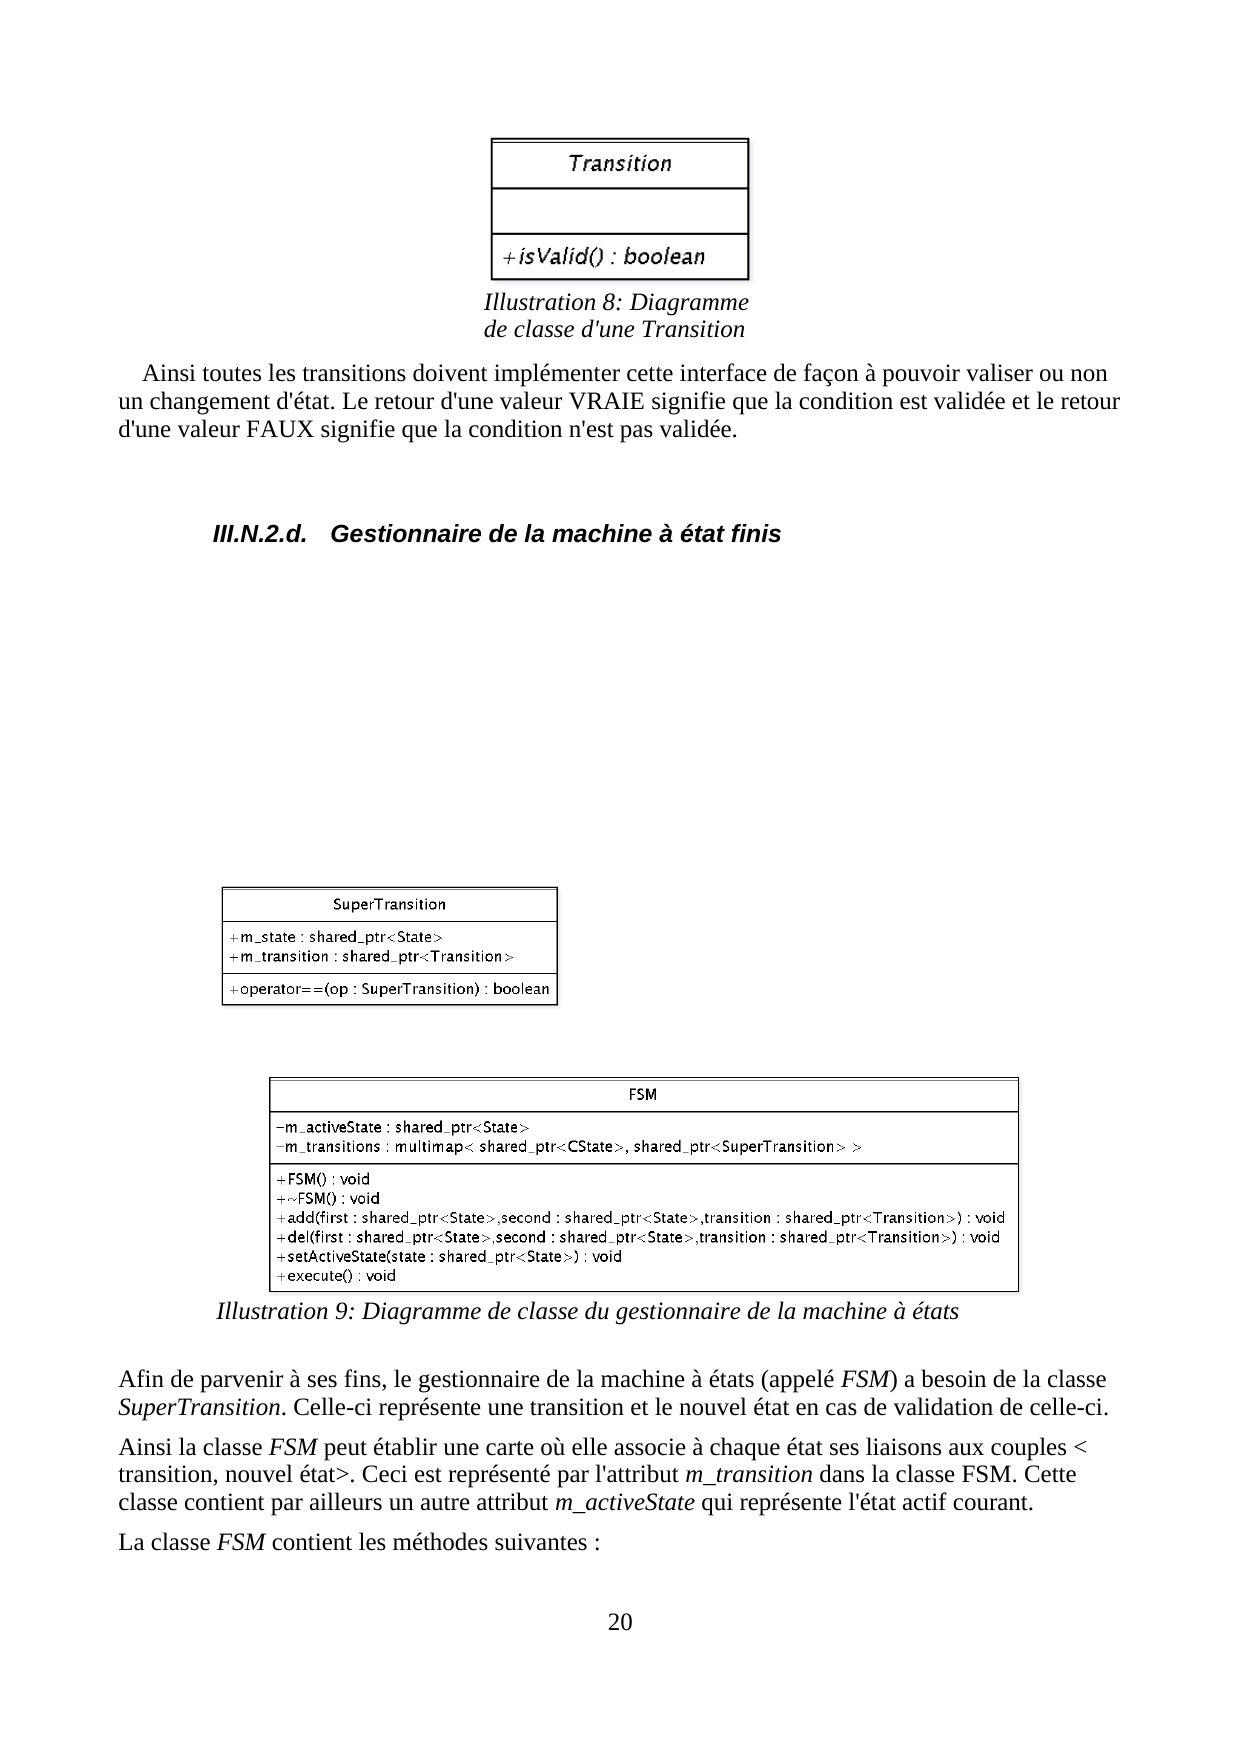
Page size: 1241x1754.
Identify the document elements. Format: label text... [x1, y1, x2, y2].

text Illustration 8: Diagramme de classe d'une Transition [484, 288, 756, 343]
text Illustration 9: Diagramme de classe du gestionnaire de la machine à états [216, 1297, 1024, 1325]
picture [483, 130, 757, 288]
text Ainsi toutes les transitions doivent implémenter cette interface de façon à pouvoir valiser ou non un changement d'état. Le retour d'une valeur VRAIE signifie que la condition est validée et le retour d'une valeur FAUX signifie que la condition n'est pas validée. [118, 359, 1122, 442]
picture [216, 882, 1024, 1297]
text Afin de parvenir à ses fins, le gestionnaire de la machine à états (appelé FSM) a besoin de la classe SuperTransition. Celle-ci représente une transition et le nouvel état en cas de validation de celle-ci. [118, 1365, 1122, 1420]
text Ainsi la classe FSM peut établir une carte où elle associe à chaque état ses liaisons aux couples < transition, nouvel état>. Ceci est représenté par l'attribut m_transition dans la classe FSM. Cette classe contient par ailleurs un autre attribut m_activeState qui représente l'état actif courant. [118, 1433, 1122, 1516]
subtitle Gestionnaire de la machine à état finis [213, 520, 1122, 548]
text La classe FSM contient les méthodes suivantes : [118, 1528, 1122, 1556]
